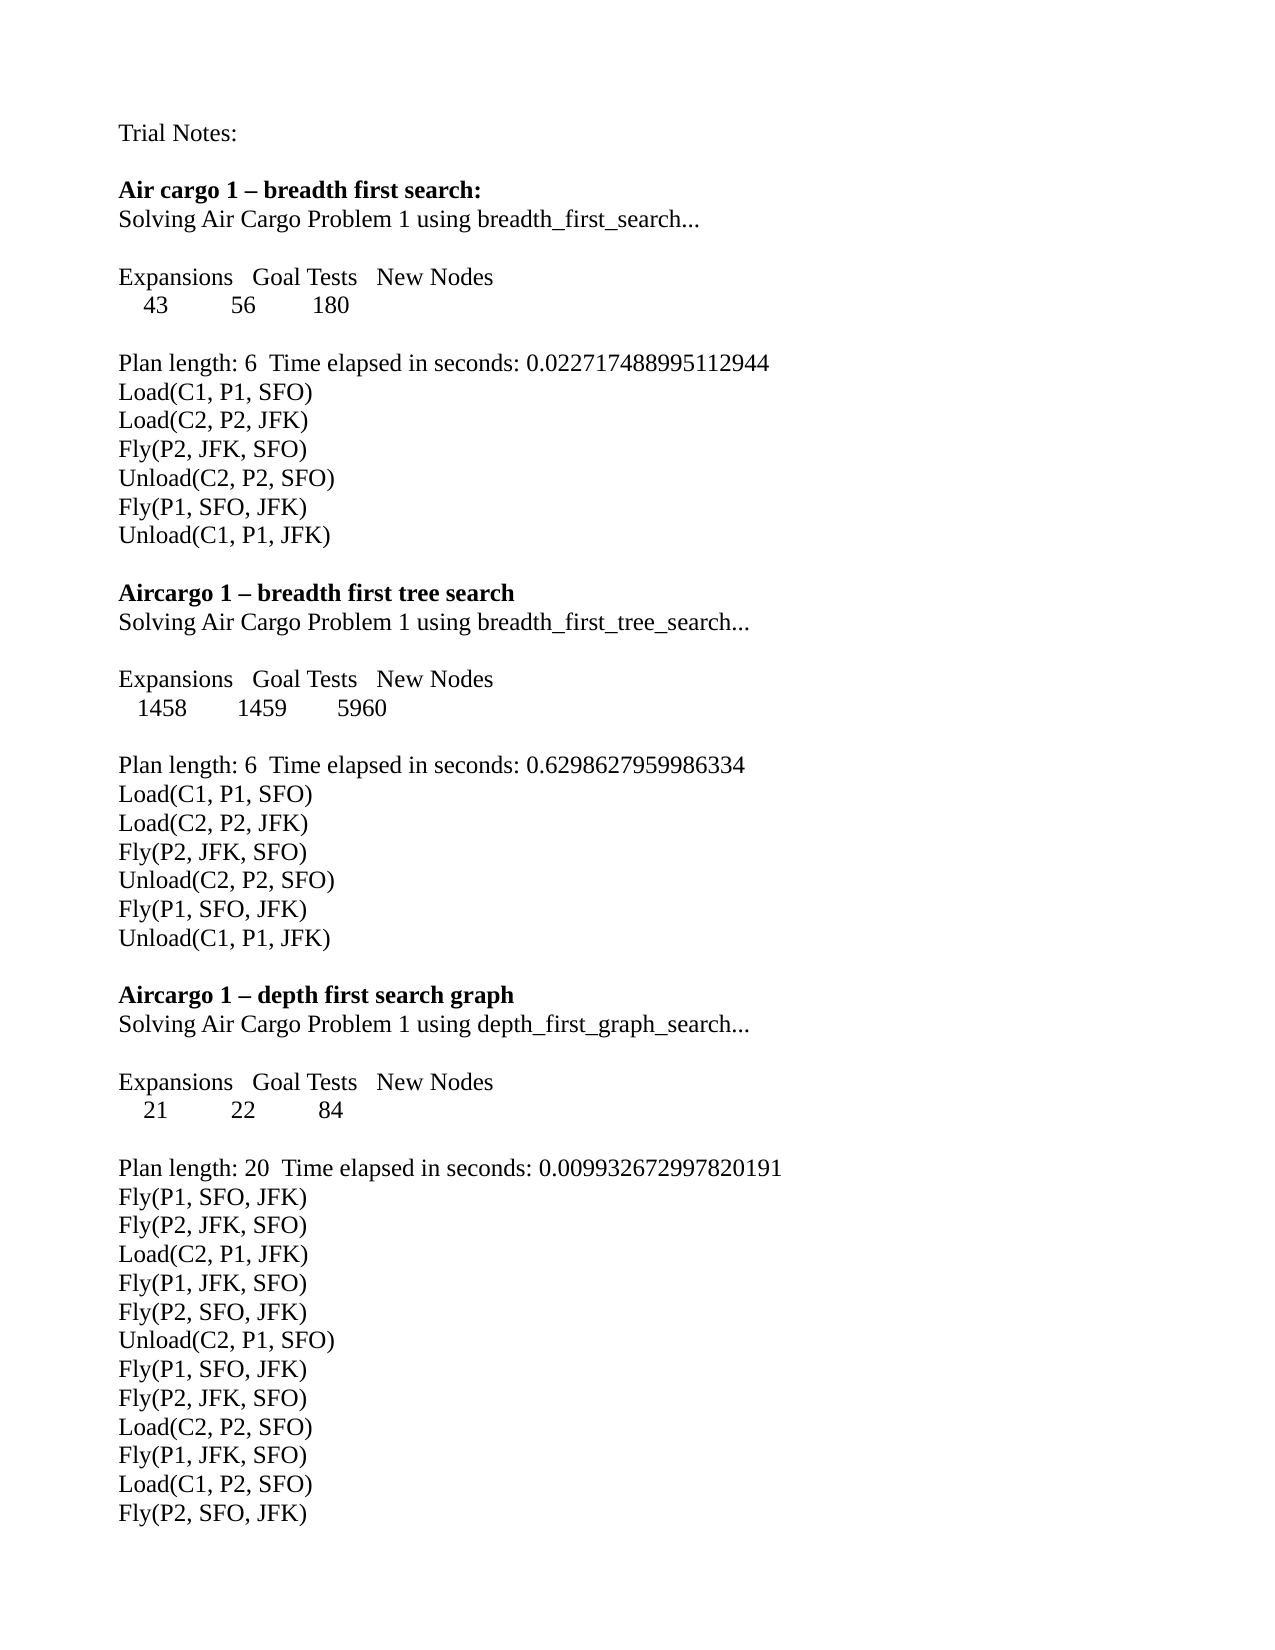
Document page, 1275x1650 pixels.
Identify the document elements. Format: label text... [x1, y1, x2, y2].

text Air cargo 1 – breadth first search: [118, 176, 1157, 204]
text Aircargo 1 – breadth first tree search [118, 578, 1157, 607]
text Solving Air Cargo Problem 1 using depth_first_graph_search... [118, 1009, 1157, 1038]
text Unload(C1, P1, JFK) [118, 521, 1157, 549]
text 1458 1459 5960 [118, 693, 1157, 722]
text Aircargo 1 – depth first search graph [118, 981, 1157, 1009]
text Expansions Goal Tests New Nodes [118, 262, 1157, 291]
text Plan length: 6 Time elapsed in seconds: 0.022717488995112944 [118, 348, 1157, 377]
text Fly(P1, JFK, SFO) [118, 1441, 1157, 1469]
text Unload(C2, P1, SFO) [118, 1326, 1157, 1354]
text Fly(P1, SFO, JFK) [118, 1182, 1157, 1211]
text Fly(P2, SFO, JFK) [118, 1498, 1157, 1527]
text Unload(C2, P2, SFO) [118, 866, 1157, 894]
text Fly(P1, SFO, JFK) [118, 492, 1157, 521]
text Load(C1, P1, SFO) [118, 377, 1157, 406]
text Load(C2, P1, JFK) [118, 1239, 1157, 1268]
text Fly(P2, SFO, JFK) [118, 1297, 1157, 1326]
text Load(C2, P2, JFK) [118, 406, 1157, 434]
text Plan length: 6 Time elapsed in seconds: 0.6298627959986334 [118, 751, 1157, 779]
text Expansions Goal Tests New Nodes [118, 1067, 1157, 1096]
text 43 56 180 [118, 291, 1157, 319]
text Fly(P2, JFK, SFO) [118, 434, 1157, 463]
text Fly(P1, JFK, SFO) [118, 1268, 1157, 1297]
text Fly(P2, JFK, SFO) [118, 1211, 1157, 1239]
text Solving Air Cargo Problem 1 using breadth_first_search... [118, 204, 1157, 233]
text Plan length: 20 Time elapsed in seconds: 0.009932672997820191 [118, 1153, 1157, 1182]
text Fly(P1, SFO, JFK) [118, 894, 1157, 923]
text Load(C2, P2, SFO) [118, 1412, 1157, 1441]
text Trial Notes: [118, 118, 1157, 147]
text Solving Air Cargo Problem 1 using breadth_first_tree_search... [118, 607, 1157, 636]
text Fly(P2, JFK, SFO) [118, 1383, 1157, 1412]
text Fly(P2, JFK, SFO) [118, 837, 1157, 866]
text Unload(C1, P1, JFK) [118, 923, 1157, 952]
text Unload(C2, P2, SFO) [118, 463, 1157, 492]
text Fly(P1, SFO, JFK) [118, 1354, 1157, 1383]
text Load(C1, P1, SFO) [118, 779, 1157, 808]
text Load(C1, P2, SFO) [118, 1469, 1157, 1498]
text Load(C2, P2, JFK) [118, 808, 1157, 837]
text 21 22 84 [118, 1096, 1157, 1124]
text Expansions Goal Tests New Nodes [118, 664, 1157, 693]
